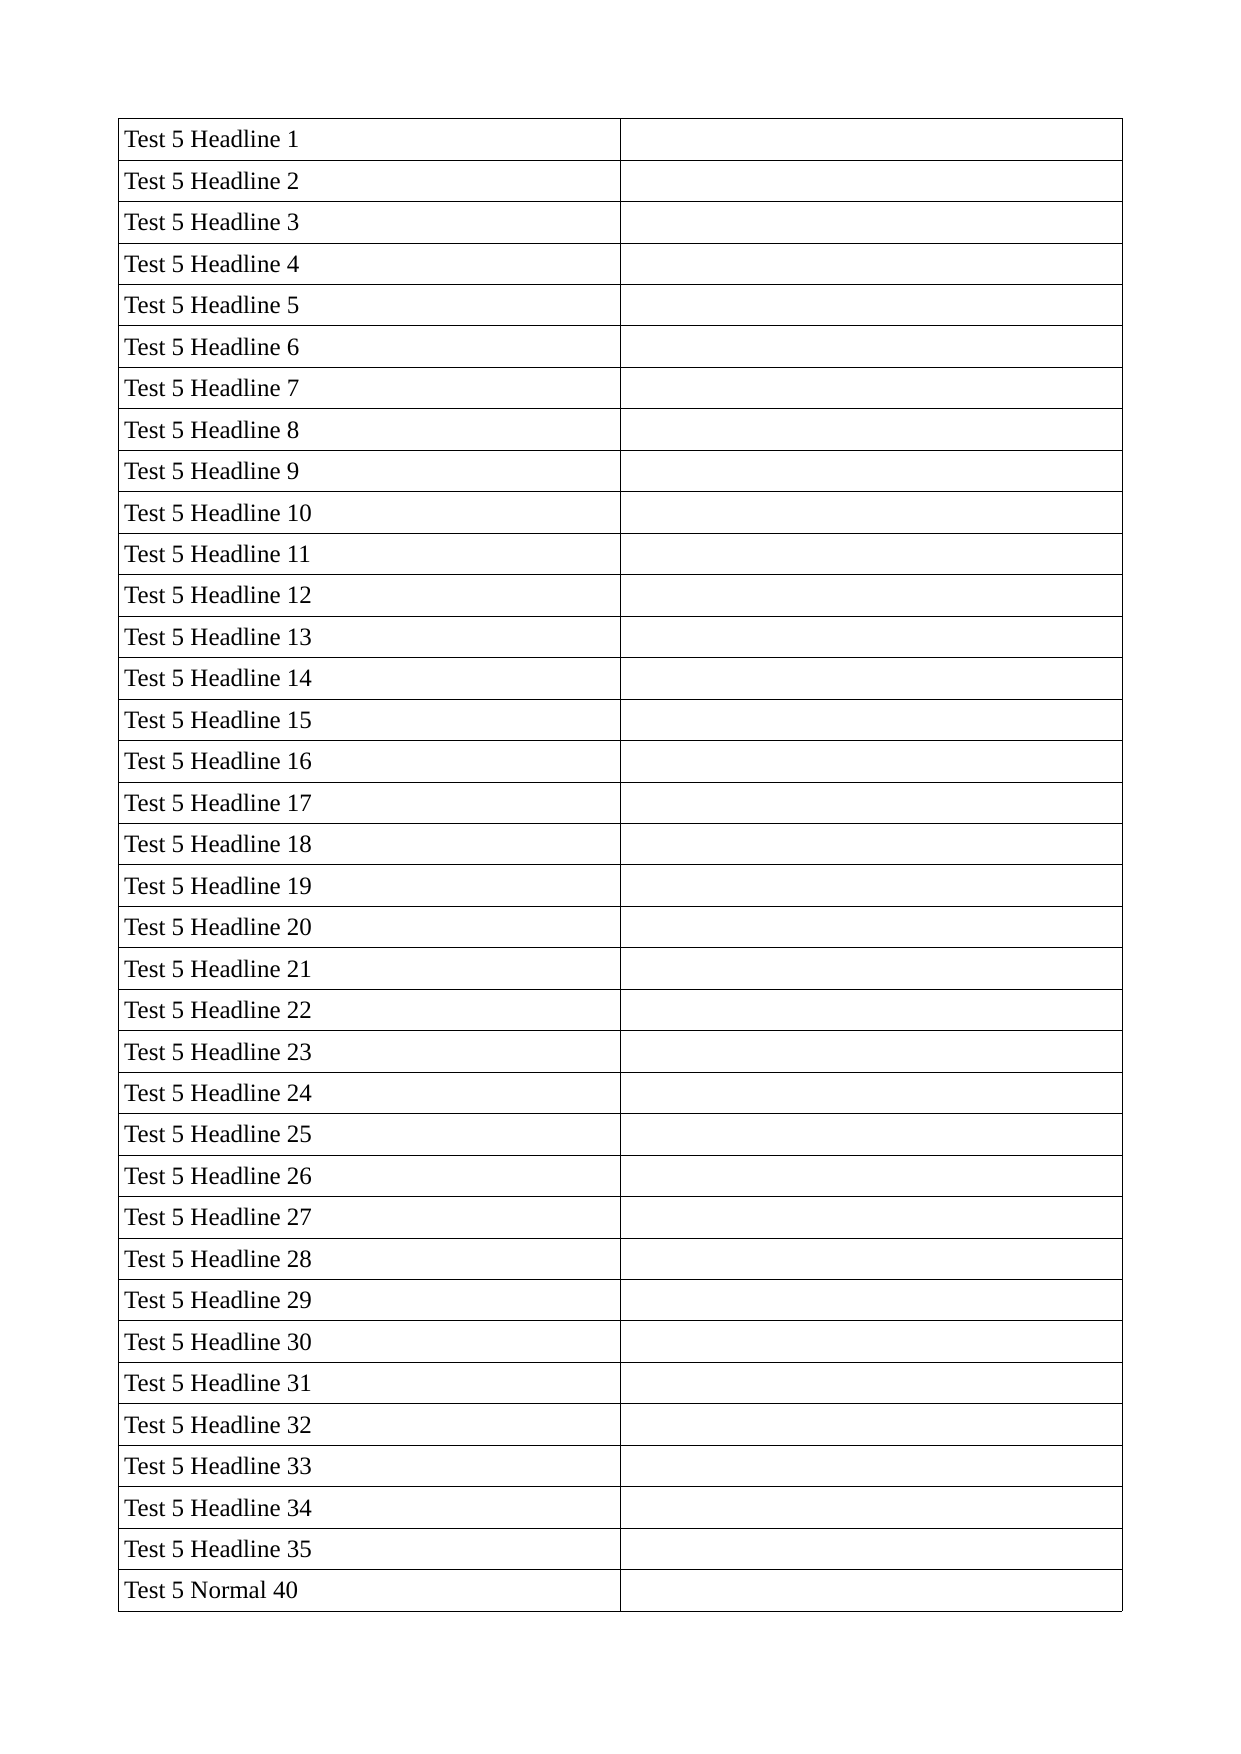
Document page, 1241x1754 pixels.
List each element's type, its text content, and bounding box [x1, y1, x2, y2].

table_cell [621, 1363, 1122, 1403]
table_header [621, 119, 1122, 159]
table_cell [621, 534, 1122, 574]
table_cell [621, 1197, 1122, 1237]
table_cell Test 5 Headline 12 [119, 575, 620, 616]
table_cell [621, 658, 1122, 698]
table_cell Test 5 Headline 7 [119, 368, 620, 408]
table_cell [621, 1280, 1122, 1320]
table_cell [621, 1114, 1122, 1154]
table_cell Test 5 Headline 33 [119, 1446, 620, 1486]
table_cell Test 5 Headline 18 [119, 824, 620, 864]
table_cell Test 5 Headline 13 [119, 617, 620, 657]
table_cell Test 5 Headline 4 [119, 244, 620, 284]
table_cell [621, 1031, 1122, 1072]
table_cell Test 5 Headline 20 [119, 907, 620, 947]
table_cell Test 5 Headline 9 [119, 451, 620, 491]
table_cell [621, 990, 1122, 1030]
table_cell [621, 368, 1122, 408]
table_cell Test 5 Headline 21 [119, 948, 620, 989]
table_cell [621, 1529, 1122, 1569]
table_cell Test 5 Headline 27 [119, 1197, 620, 1237]
table_cell Test 5 Headline 25 [119, 1114, 620, 1154]
table_cell [621, 1446, 1122, 1486]
table_cell Test 5 Headline 31 [119, 1363, 620, 1403]
table_cell [621, 824, 1122, 864]
table_cell [621, 617, 1122, 657]
table_cell [621, 1404, 1122, 1445]
table_cell [621, 1156, 1122, 1196]
table_cell [621, 948, 1122, 989]
table_cell Test 5 Headline 8 [119, 409, 620, 450]
table_cell Test 5 Headline 15 [119, 700, 620, 740]
table_cell Test 5 Headline 3 [119, 202, 620, 242]
table_cell [621, 1321, 1122, 1362]
table_cell Test 5 Headline 32 [119, 1404, 620, 1445]
table_cell Test 5 Headline 34 [119, 1487, 620, 1528]
table_cell [621, 285, 1122, 325]
table_cell [621, 161, 1122, 201]
table_cell Test 5 Headline 35 [119, 1529, 620, 1569]
table_cell [621, 865, 1122, 906]
table_cell Test 5 Headline 22 [119, 990, 620, 1030]
table_cell Test 5 Headline 29 [119, 1280, 620, 1320]
table_cell Test 5 Headline 24 [119, 1073, 620, 1113]
table_cell Test 5 Headline 2 [119, 161, 620, 201]
table_cell [621, 575, 1122, 616]
table_cell Test 5 Headline 11 [119, 534, 620, 574]
table_cell [621, 409, 1122, 450]
table_cell [621, 700, 1122, 740]
table_cell [621, 907, 1122, 947]
table_cell Test 5 Headline 5 [119, 285, 620, 325]
table_cell Test 5 Headline 26 [119, 1156, 620, 1196]
table_cell Test 5 Headline 19 [119, 865, 620, 906]
table_cell [621, 1487, 1122, 1528]
table_cell Test 5 Headline 10 [119, 492, 620, 533]
table_cell Test 5 Normal 40 [119, 1570, 620, 1611]
table_cell [621, 783, 1122, 823]
table_cell [621, 1073, 1122, 1113]
table_cell [621, 1570, 1122, 1611]
table_cell Test 5 Headline 17 [119, 783, 620, 823]
table_cell [621, 326, 1122, 367]
table_cell Test 5 Headline 6 [119, 326, 620, 367]
table_cell Test 5 Headline 28 [119, 1239, 620, 1279]
table_cell Test 5 Headline 30 [119, 1321, 620, 1362]
table_cell Test 5 Headline 14 [119, 658, 620, 698]
table_cell [621, 492, 1122, 533]
table_cell Test 5 Headline 23 [119, 1031, 620, 1072]
table_cell [621, 451, 1122, 491]
table_cell Test 5 Headline 16 [119, 741, 620, 781]
table_cell [621, 1239, 1122, 1279]
table_cell [621, 244, 1122, 284]
table_cell [621, 202, 1122, 242]
table_header Test 5 Headline 1 [119, 119, 620, 159]
table_cell [621, 741, 1122, 781]
